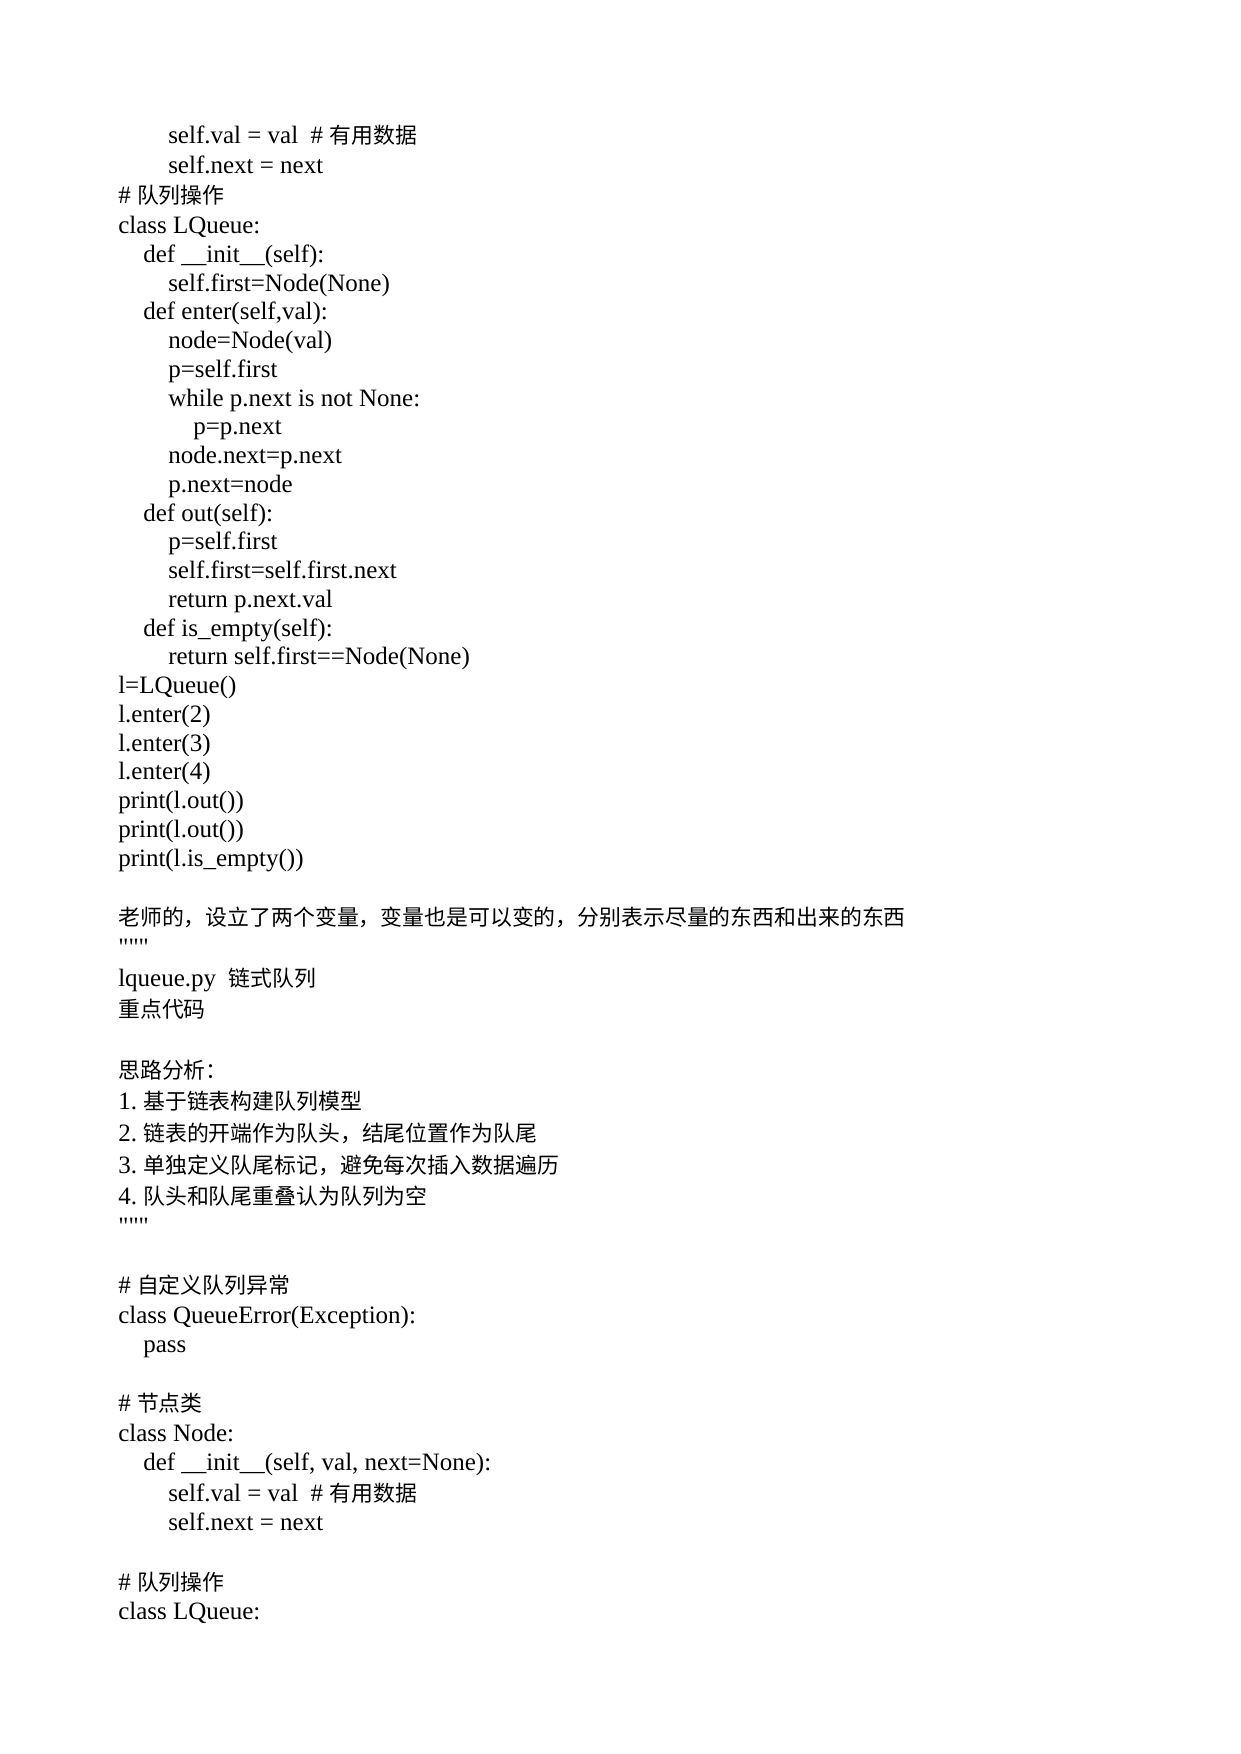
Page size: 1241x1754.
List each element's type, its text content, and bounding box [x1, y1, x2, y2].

text while p.next is not None: [118, 383, 1122, 411]
text self.first=Node(None) [118, 268, 1122, 296]
text print(l.is_empty()) [118, 843, 1122, 871]
text 3. 单独定义队尾标记，避免每次插入数据遍历 [118, 1148, 1122, 1179]
text def out(self): [118, 498, 1122, 526]
text 1. 基于链表构建队列模型 [118, 1084, 1122, 1116]
text lqueue.py 链式队列 [118, 961, 1122, 992]
text def __init__(self): [118, 239, 1122, 268]
text p=self.first [118, 526, 1122, 555]
text class LQueue: [118, 210, 1122, 239]
text l.enter(4) [118, 756, 1122, 785]
text self.val = val # 有用数据 [118, 118, 1122, 150]
text l.enter(3) [118, 728, 1122, 756]
text node=Node(val) [118, 325, 1122, 354]
text self.val = val # 有用数据 [118, 1476, 1122, 1507]
text def enter(self,val): [118, 296, 1122, 325]
text 老师的，设立了两个变量，变量也是可以变的，分别表示尽量的东西和出来的东西 [118, 900, 1122, 932]
text l=LQueue() [118, 670, 1122, 699]
text class Node: [118, 1418, 1122, 1447]
text p=p.next [118, 411, 1122, 440]
text """ [118, 1211, 1122, 1240]
text l.enter(2) [118, 699, 1122, 728]
text # 节点类 [118, 1386, 1122, 1418]
text p=self.first [118, 354, 1122, 383]
text return self.first==Node(None) [118, 641, 1122, 670]
text self.next = next [118, 1507, 1122, 1536]
text self.first=self.first.next [118, 555, 1122, 584]
text def is_empty(self): [118, 613, 1122, 641]
text class QueueError(Exception): [118, 1300, 1122, 1329]
text 2. 链表的开端作为队头，结尾位置作为队尾 [118, 1116, 1122, 1148]
text 重点代码 [118, 992, 1122, 1024]
text """ [118, 932, 1122, 961]
text print(l.out()) [118, 785, 1122, 814]
text self.next = next [118, 150, 1122, 178]
text 4. 队头和队尾重叠认为队列为空 [118, 1179, 1122, 1211]
text p.next=node [118, 469, 1122, 498]
text pass [118, 1329, 1122, 1358]
text class LQueue: [118, 1596, 1122, 1625]
text # 队列操作 [118, 1565, 1122, 1596]
text def __init__(self, val, next=None): [118, 1447, 1122, 1476]
text node.next=p.next [118, 440, 1122, 469]
text # 自定义队列异常 [118, 1268, 1122, 1300]
text print(l.out()) [118, 814, 1122, 843]
text return p.next.val [118, 584, 1122, 613]
text 思路分析： [118, 1053, 1122, 1084]
text # 队列操作 [118, 178, 1122, 210]
